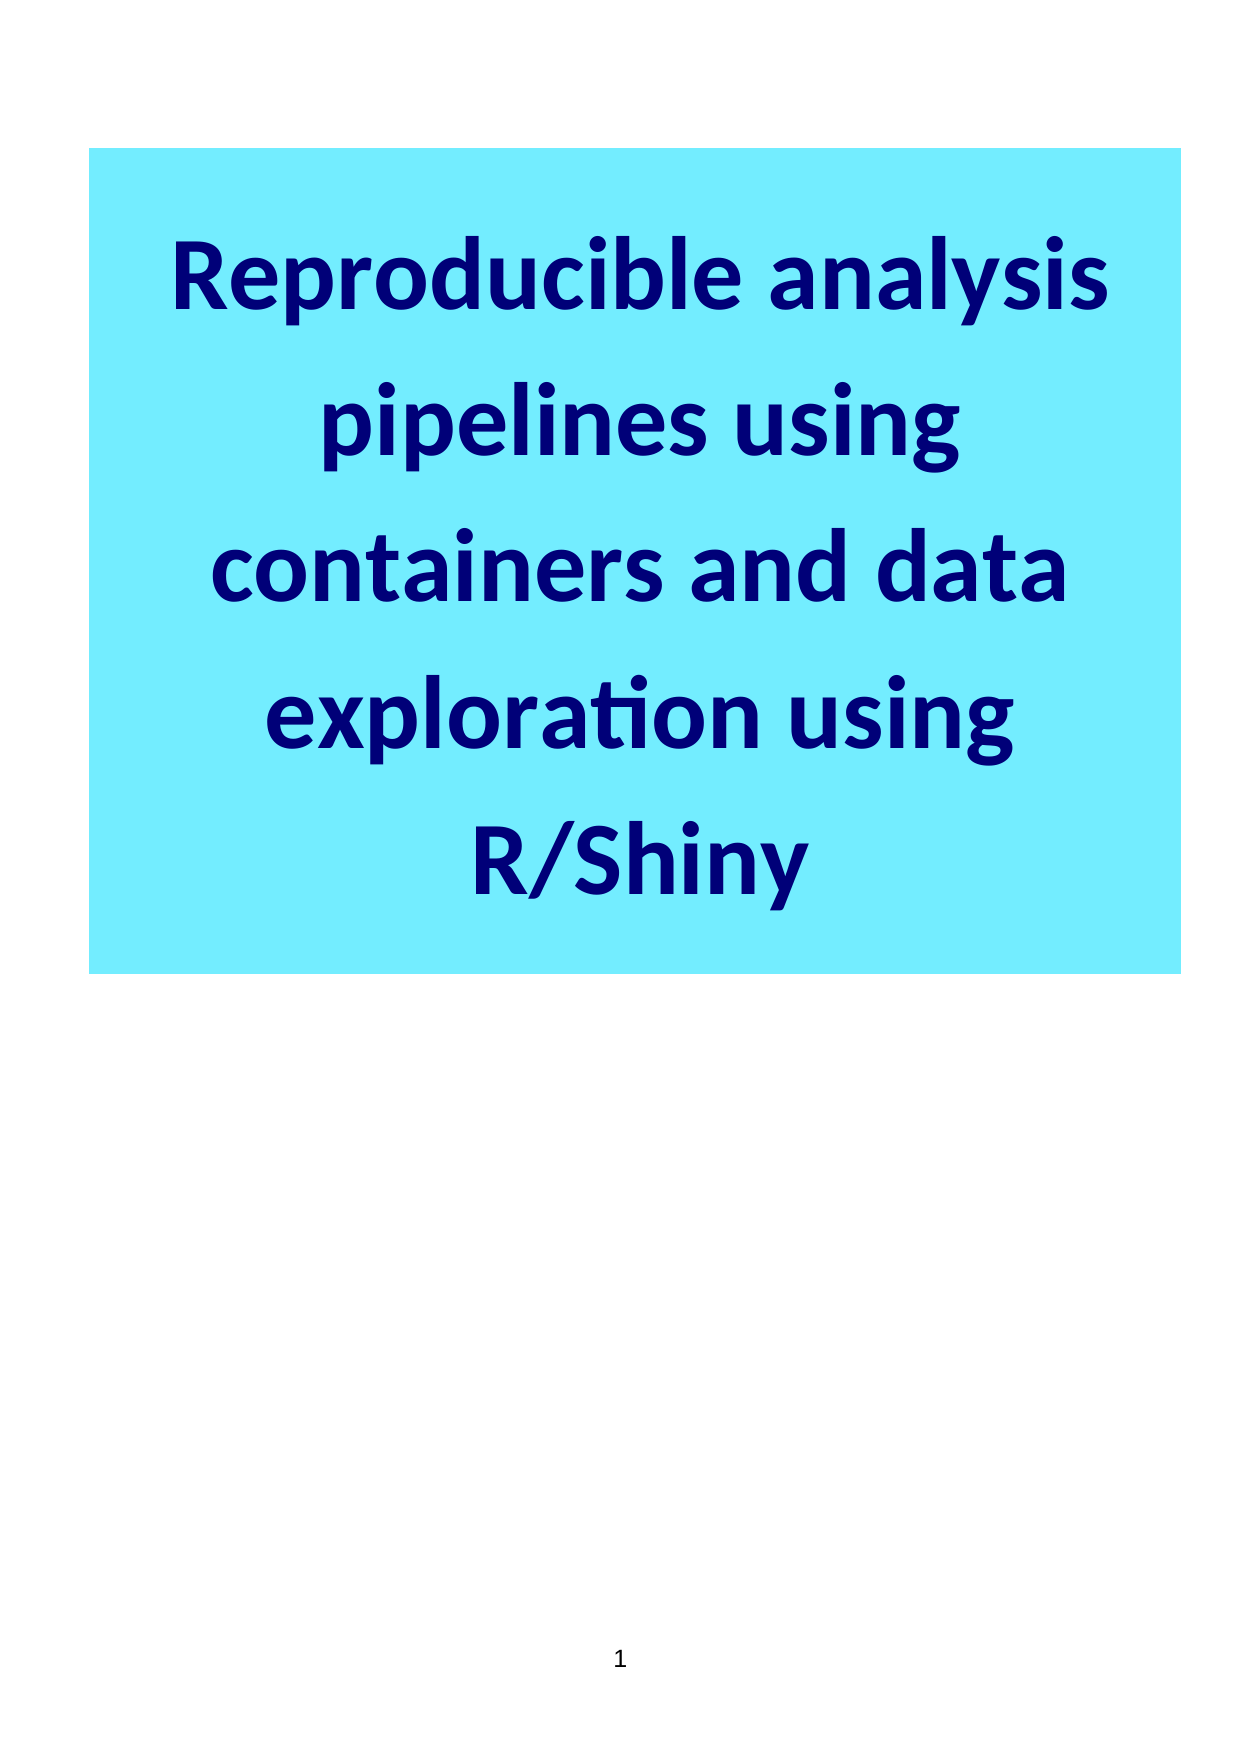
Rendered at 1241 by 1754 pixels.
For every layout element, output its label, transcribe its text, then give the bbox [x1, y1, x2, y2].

table_cell [89, 974, 1181, 1014]
table_header Reproducible analysis pipelines using containers and data exploration using R/Shiny [89, 148, 1181, 974]
